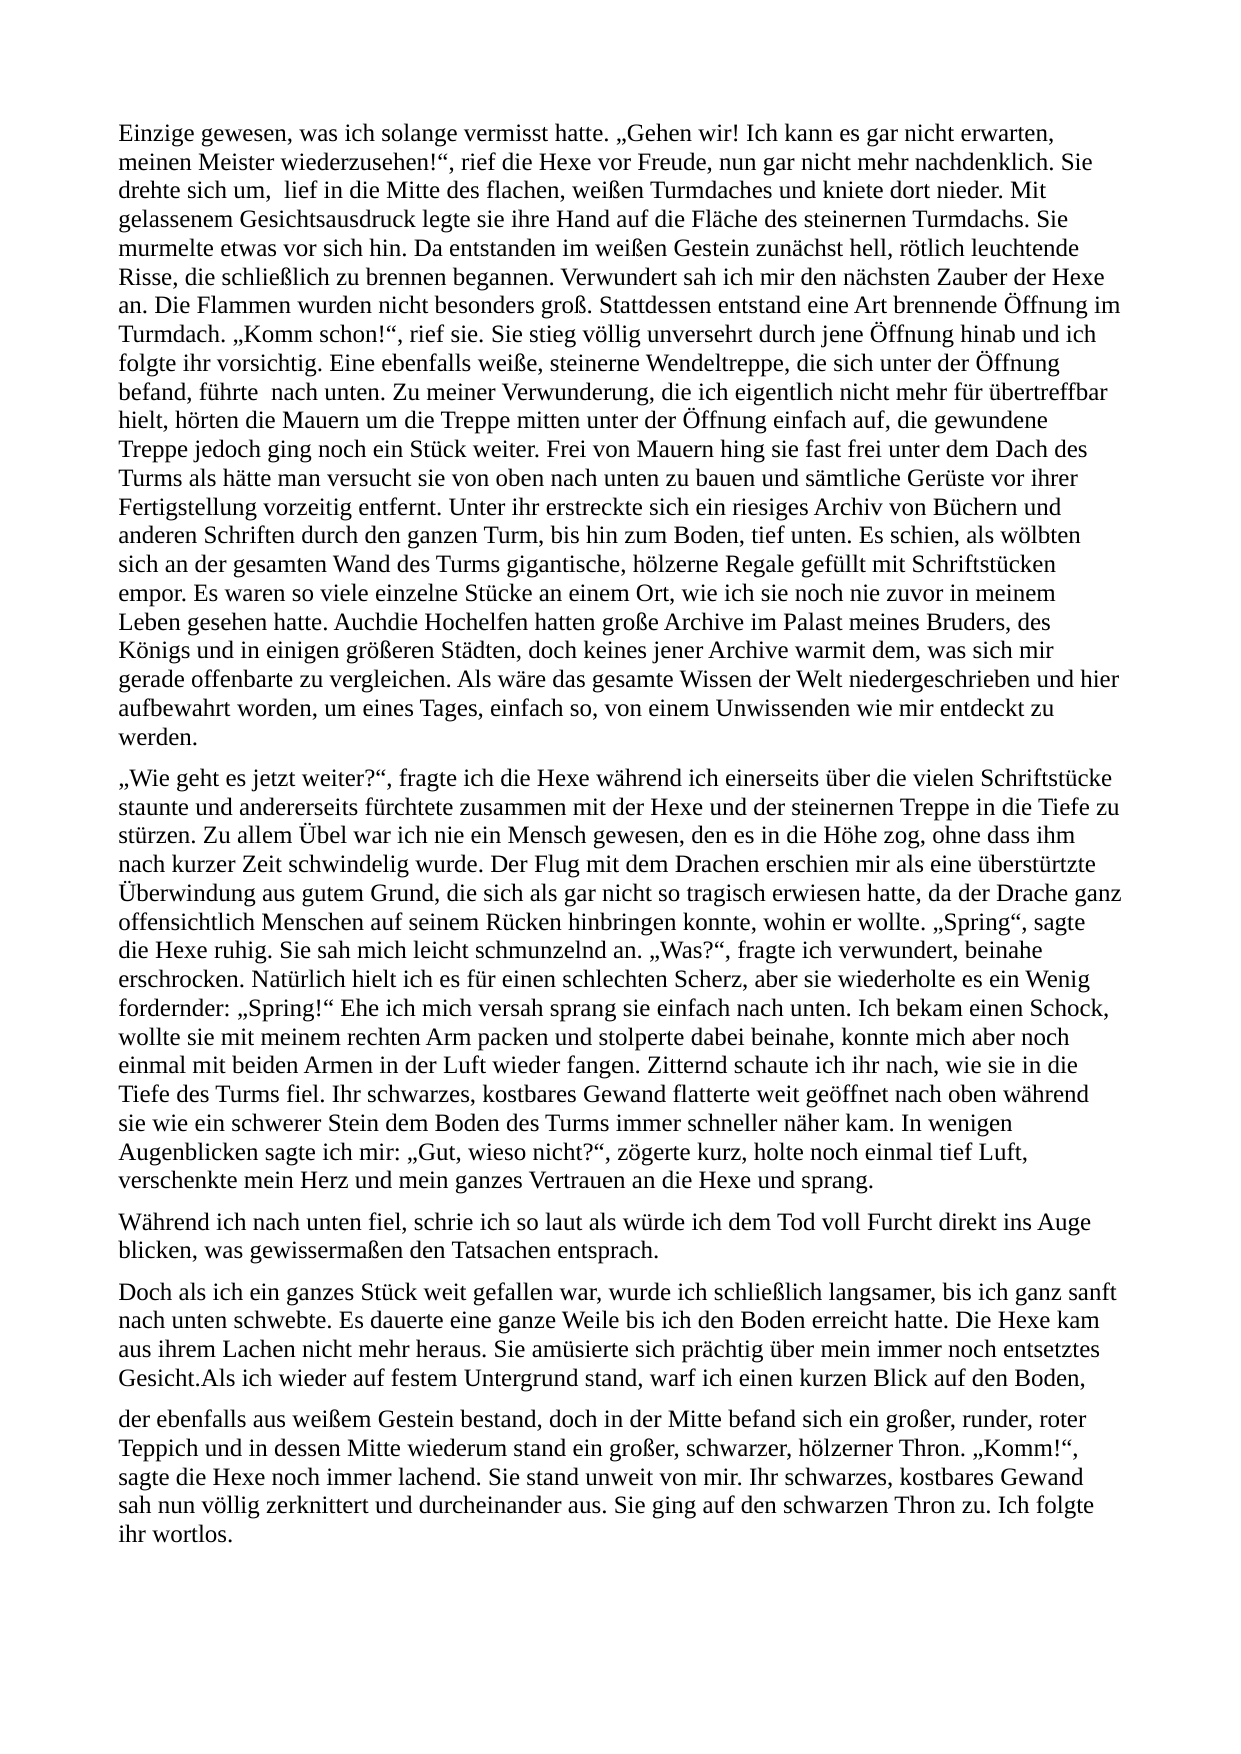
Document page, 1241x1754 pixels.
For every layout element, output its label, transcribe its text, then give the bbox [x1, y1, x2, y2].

text „Wie geht es jetzt weiter?“, fragte ich die Hexe während ich einerseits über die vielen Schriftstücke staunte und andererseits fürchtete zusammen mit der Hexe und der steinernen Treppe in die Tiefe zu stürzen. Zu allem Übel war ich nie ein Mensch gewesen, den es in die Höhe zog, ohne dass ihm nach kurzer Zeit schwindelig wurde. Der Flug mit dem Drachen erschien mir als eine überstürtzte Überwindung aus gutem Grund, die sich als gar nicht so tragisch erwiesen hatte, da der Drache ganz offensichtlich Menschen auf seinem Rücken hinbringen konnte, wohin er wollte. „Spring“, sagte die Hexe ruhig. Sie sah mich leicht schmunzelnd an. „Was?“, fragte ich verwundert, beinahe erschrocken. Natürlich hielt ich es für einen schlechten Scherz, aber sie wiederholte es ein Wenig fordernder: „Spring!“ Ehe ich mich versah sprang sie einfach nach unten. Ich bekam einen Schock, wollte sie mit meinem rechten Arm packen und stolperte dabei beinahe, konnte mich aber noch einmal mit beiden Armen in der Luft wieder fangen. Zitternd schaute ich ihr nach, wie sie in die Tiefe des Turms fiel. Ihr schwarzes, kostbares Gewand flatterte weit geöffnet nach oben während sie wie ein schwerer Stein dem Boden des Turms immer schneller näher kam. In wenigen Augenblicken sagte ich mir: „Gut, wieso nicht?“, zögerte kurz, holte noch einmal tief Luft, verschenkte mein Herz und mein ganzes Vertrauen an die Hexe und sprang. [118, 763, 1122, 1194]
text Doch als ich ein ganzes Stück weit gefallen war, wurde ich schließlich langsamer, bis ich ganz sanft nach unten schwebte. Es dauerte eine ganze Weile bis ich den Boden erreicht hatte. Die Hexe kam aus ihrem Lachen nicht mehr heraus. Sie amüsierte sich prächtig über mein immer noch entsetztes Gesicht.Als ich wieder auf festem Untergrund stand, warf ich einen kurzen Blick auf den Boden, [118, 1277, 1122, 1392]
text Während ich nach unten fiel, schrie ich so laut als würde ich dem Tod voll Furcht direkt ins Auge blicken, was gewissermaßen den Tatsachen entsprach. [118, 1207, 1122, 1264]
text der ebenfalls aus weißem Gestein bestand, doch in der Mitte befand sich ein großer, runder, roter Teppich und in dessen Mitte wiederum stand ein großer, schwarzer, hölzerner Thron. „Komm!“, sagte die Hexe noch immer lachend. Sie stand unweit von mir. Ihr schwarzes, kostbares Gewand sah nun völlig zerknittert und durcheinander aus. Sie ging auf den schwarzen Thron zu. Ich folgte ihr wortlos. [118, 1404, 1122, 1548]
text Einzige gewesen, was ich solange vermisst hatte. „Gehen wir! Ich kann es gar nicht erwarten, meinen Meister wiederzusehen!“, rief die Hexe vor Freude, nun gar nicht mehr nachdenklich. Sie drehte sich um, lief in die Mitte des flachen, weißen Turmdaches und kniete dort nieder. Mit gelassenem Gesichtsausdruck legte sie ihre Hand auf die Fläche des steinernen Turmdachs. Sie murmelte etwas vor sich hin. Da entstanden im weißen Gestein zunächst hell, rötlich leuchtende Risse, die schließlich zu brennen begannen. Verwundert sah ich mir den nächsten Zauber der Hexe an. Die Flammen wurden nicht besonders groß. Stattdessen entstand eine Art brennende Öffnung im Turmdach. „Komm schon!“, rief sie. Sie stieg völlig unversehrt durch jene Öffnung hinab und ich folgte ihr vorsichtig. Eine ebenfalls weiße, steinerne Wendeltreppe, die sich unter der Öffnung befand, führte nach unten. Zu meiner Verwunderung, die ich eigentlich nicht mehr für übertreffbar hielt, hörten die Mauern um die Treppe mitten unter der Öffnung einfach auf, die gewundene Treppe jedoch ging noch ein Stück weiter. Frei von Mauern hing sie fast frei unter dem Dach des Turms als hätte man versucht sie von oben nach unten zu bauen und sämtliche Gerüste vor ihrer Fertigstellung vorzeitig entfernt. Unter ihr erstreckte sich ein riesiges Archiv von Büchern und anderen Schriften durch den ganzen Turm, bis hin zum Boden, tief unten. Es schien, als wölbten sich an der gesamten Wand des Turms gigantische, hölzerne Regale gefüllt mit Schriftstücken empor. Es waren so viele einzelne Stücke an einem Ort, wie ich sie noch nie zuvor in meinem Leben gesehen hatte. Auchdie Hochelfen hatten große Archive im Palast meines Bruders, des Königs und in einigen größeren Städten, doch keines jener Archive warmit dem, was sich mir gerade offenbarte zu vergleichen. Als wäre das gesamte Wissen der Welt niedergeschrieben und hier aufbewahrt worden, um eines Tages, einfach so, von einem Unwissenden wie mir entdeckt zu werden. [118, 118, 1122, 751]
